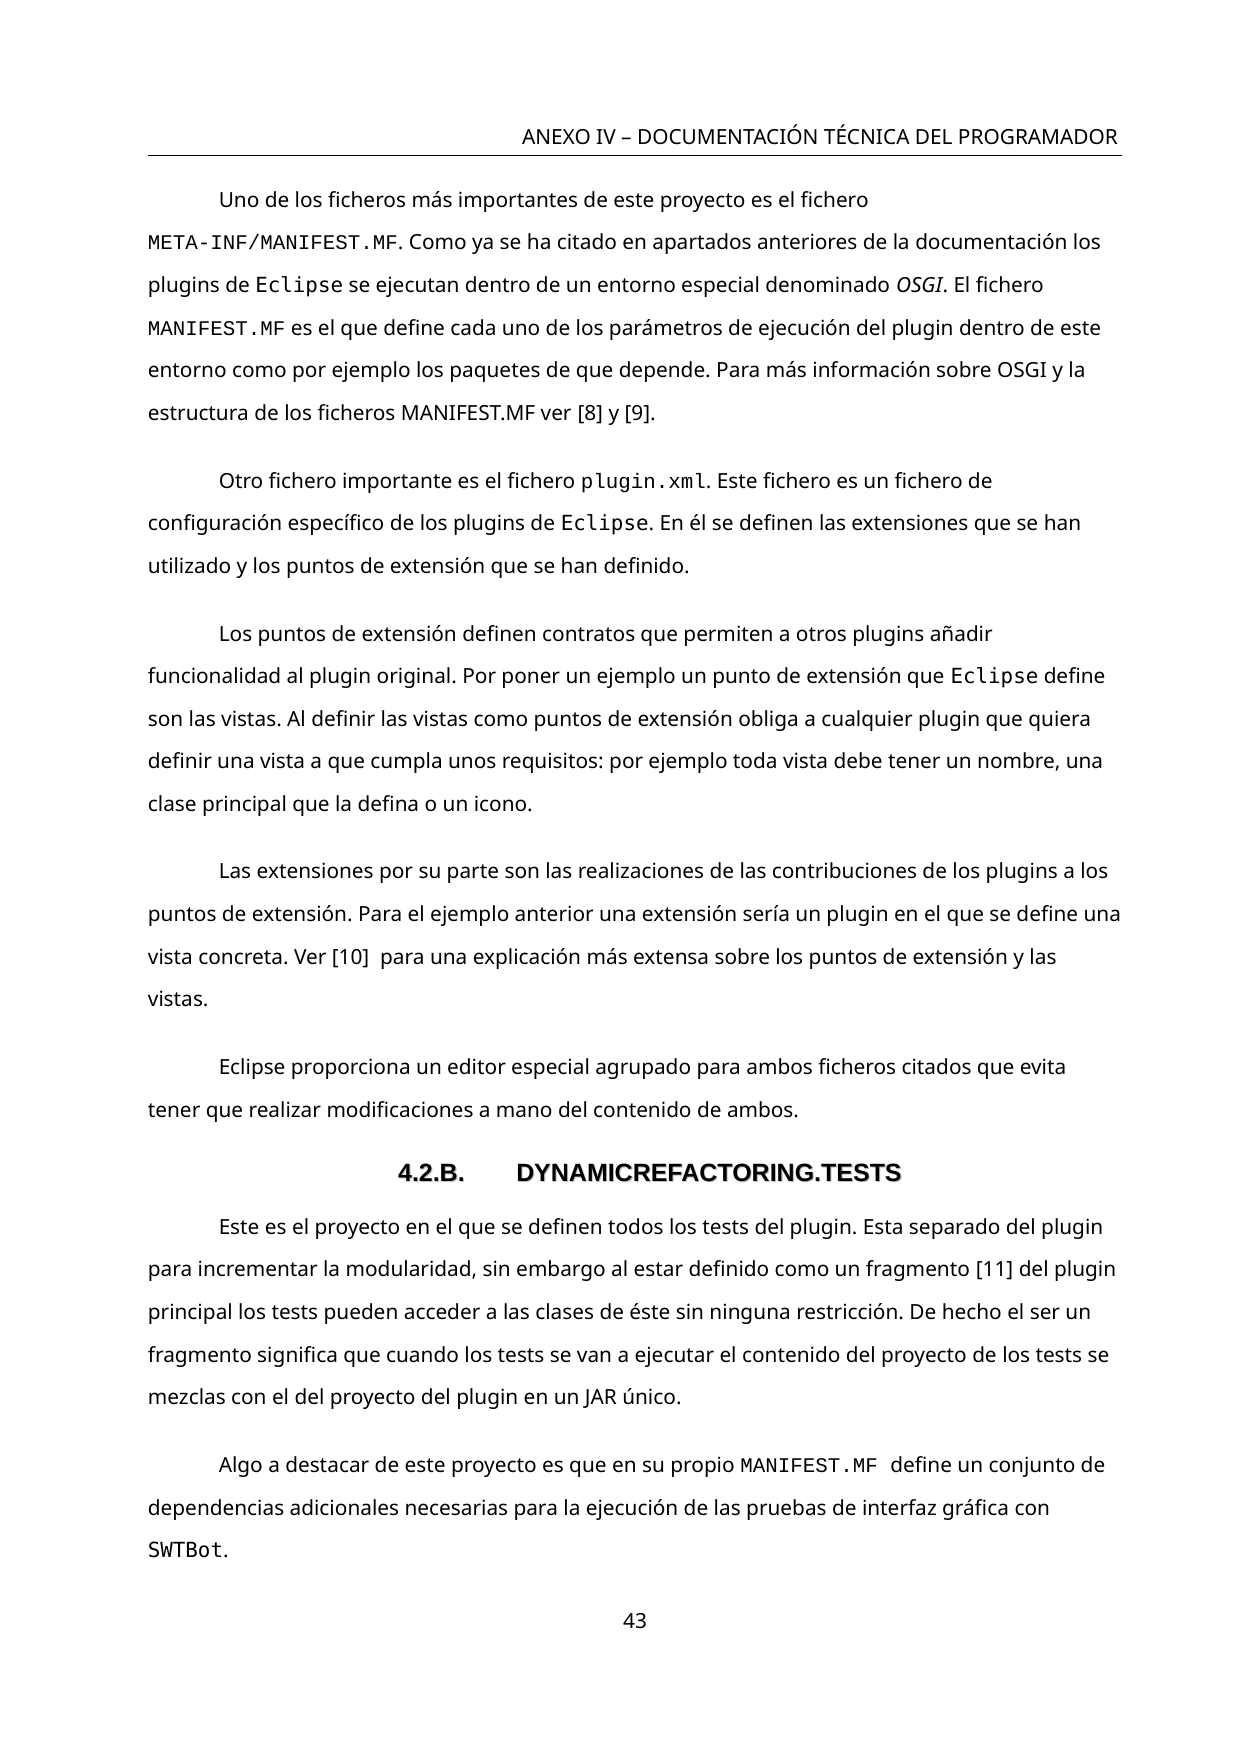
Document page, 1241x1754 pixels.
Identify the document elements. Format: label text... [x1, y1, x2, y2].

subtitle dynamicrefactoring.tests [177, 1158, 1122, 1187]
text Este es el proyecto en el que se definen todos los tests del plugin. Esta separado del plugin para incrementar la modularidad, sin embargo al estar definido como un fragmento [11] del plugin principal los tests pueden acceder a las clases de éste sin ninguna restricción. De hecho el ser un fragmento significa que cuando los tests se van a ejecutar el contenido del proyecto de los tests se mezclas con el del proyecto del plugin en un JAR único. [148, 1212, 1122, 1411]
text Las extensiones por su parte son las realizaciones de las contribuciones de los plugins a los puntos de extensión. Para el ejemplo anterior una extensión sería un plugin en el que se define una vista concreta. Ver [10] para una explicación más extensa sobre los puntos de extensión y las vistas. [148, 857, 1122, 1013]
text Otro fichero importante es el fichero plugin.xml. Este fichero es un fichero de configuración específico de los plugins de Eclipse. En él se definen las extensiones que se han utilizado y los puntos de extensión que se han definido. [148, 466, 1122, 579]
text Eclipse proporciona un editor especial agrupado para ambos ficheros citados que evita tener que realizar modificaciones a mano del contenido de ambos. [148, 1052, 1122, 1123]
text Uno de los ficheros más importantes de este proyecto es el fichero META-INF/MANIFEST.MF. Como ya se ha citado en apartados anteriores de la documentación los plugins de Eclipse se ejecutan dentro de un entorno especial denominado OSGI. El fichero MANIFEST.MF es el que define cada uno de los parámetros de ejecución del plugin dentro de este entorno como por ejemplo los paquetes de que depende. Para más información sobre OSGI y la estructura de los ficheros MANIFEST.MF ver [8] y [9]. [148, 185, 1122, 427]
text Los puntos de extensión definen contratos que permiten a otros plugins añadir funcionalidad al plugin original. Por poner un ejemplo un punto de extensión que Eclipse define son las vistas. Al definir las vistas como puntos de extensión obliga a cualquier plugin que quiera definir una vista a que cumpla unos requisitos: por ejemplo toda vista debe tener un nombre, una clase principal que la defina o un icono. [148, 619, 1122, 817]
text Algo a destacar de este proyecto es que en su propio MANIFEST.MF define un conjunto de dependencias adicionales necesarias para la ejecución de las pruebas de interfaz gráfica con SWTBot. [148, 1450, 1122, 1564]
